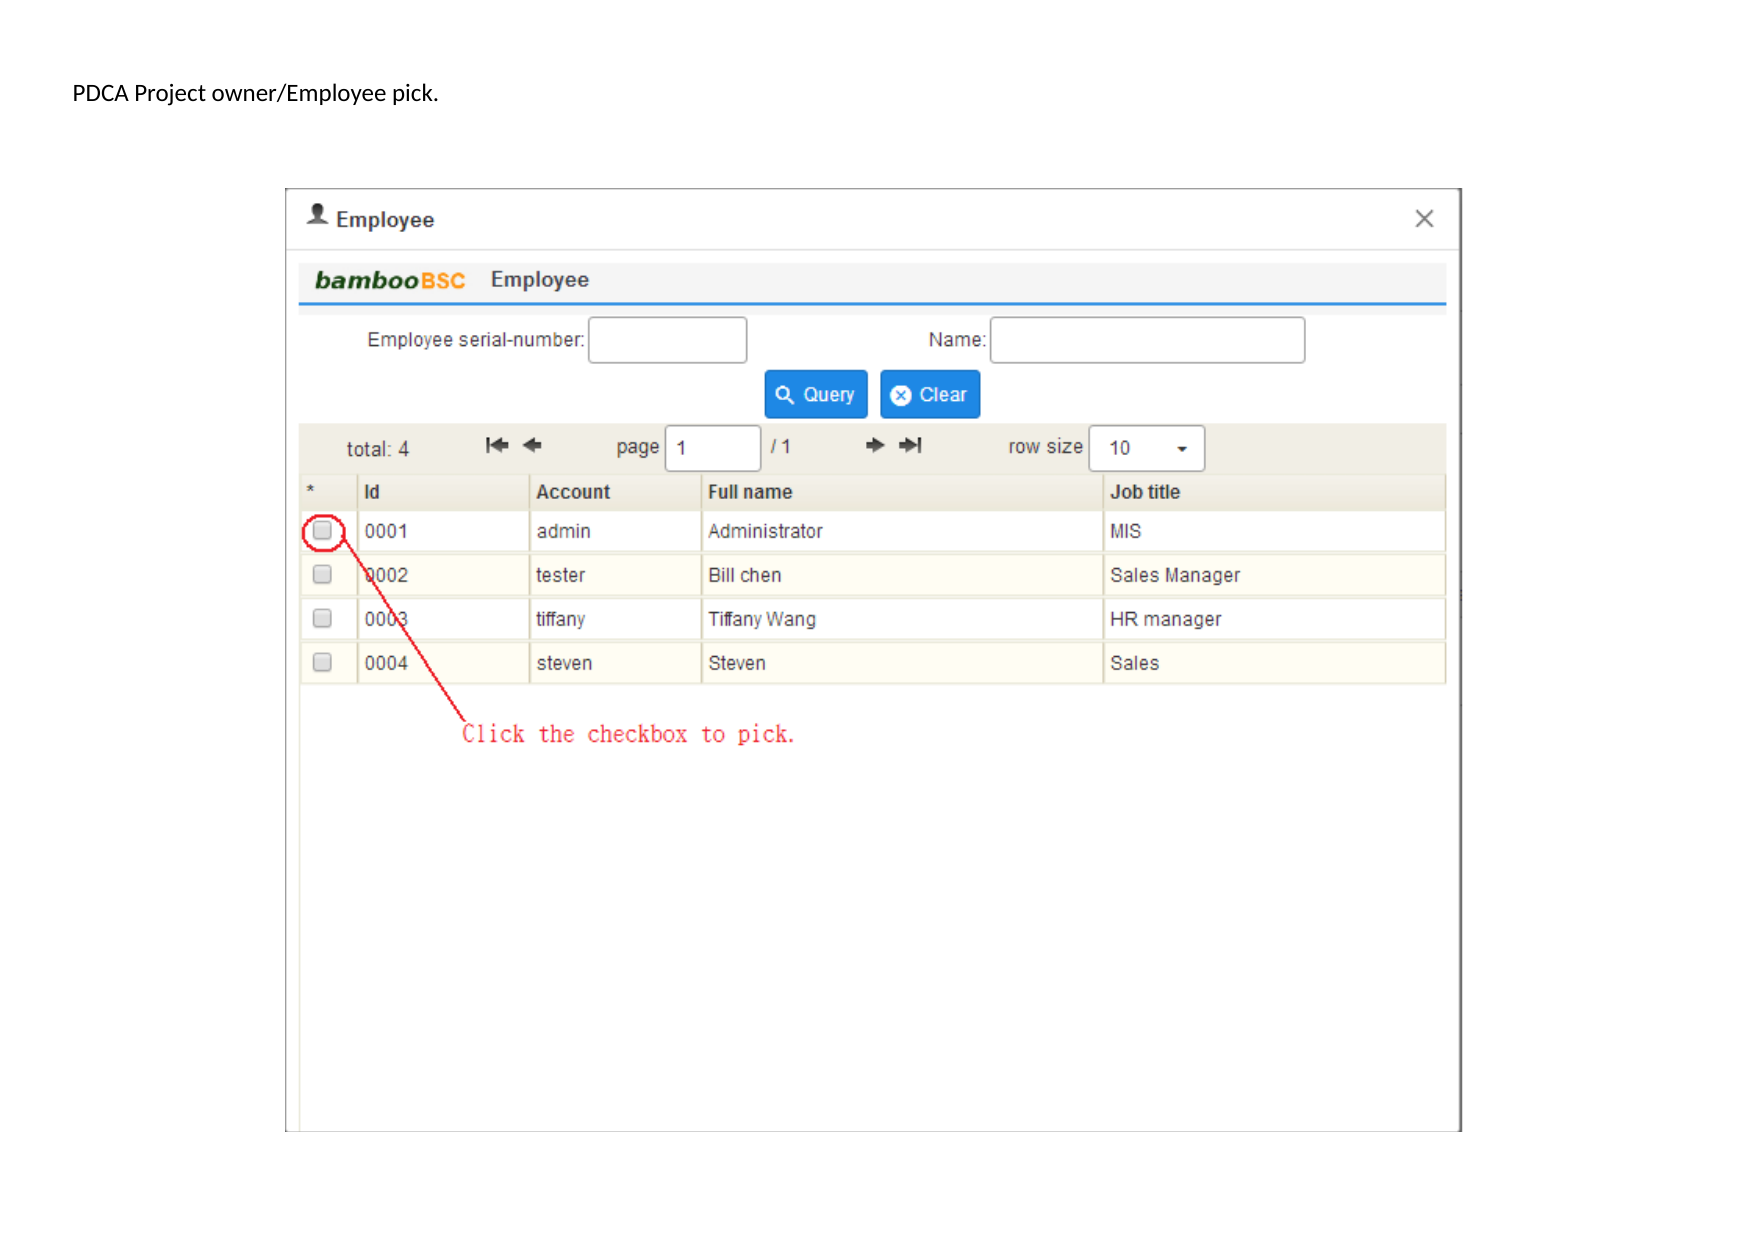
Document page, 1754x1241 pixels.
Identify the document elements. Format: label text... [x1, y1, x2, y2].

text PDCA Project owner/Employee pick. [72, 76, 1679, 114]
